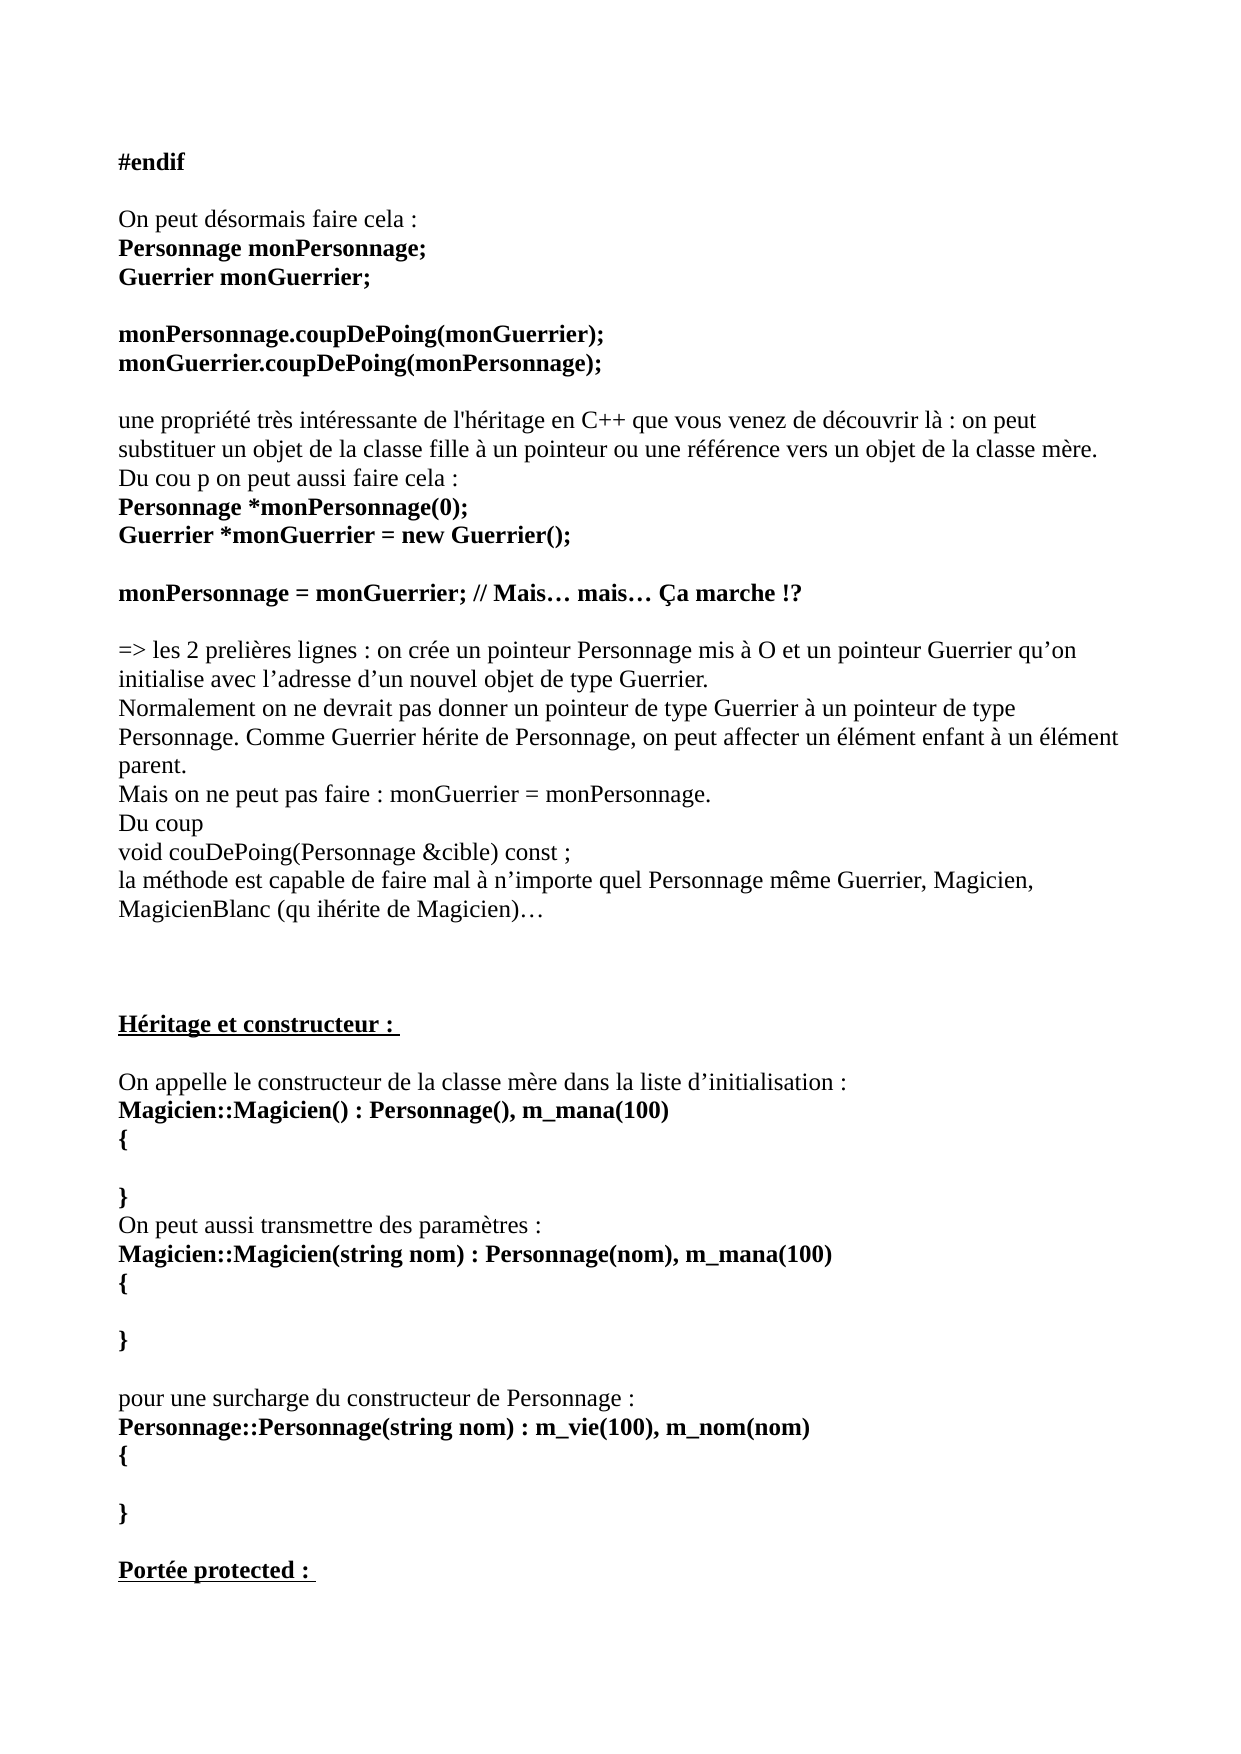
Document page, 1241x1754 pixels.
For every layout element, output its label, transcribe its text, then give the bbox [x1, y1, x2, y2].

text On appelle le constructeur de la classe mère dans la liste d’initialisation : [118, 1067, 1122, 1096]
text Personnage *monPersonnage(0); [118, 492, 1122, 521]
text Magicien::Magicien(string nom) : Personnage(nom), m_mana(100) [118, 1239, 1122, 1268]
text #endif [118, 147, 1122, 176]
text => les 2 prelières lignes : on crée un pointeur Personnage mis à O et un pointeur Guerrier qu’on initialise avec l’adresse d’un nouvel objet de type Guerrier. [118, 636, 1122, 693]
text Du cou p on peut aussi faire cela : [118, 463, 1122, 492]
text Personnage monPersonnage; [118, 233, 1122, 262]
text Guerrier *monGuerrier = new Guerrier(); [118, 521, 1122, 549]
text } [118, 1182, 1122, 1211]
text } [118, 1498, 1122, 1527]
text pour une surcharge du constructeur de Personnage : [118, 1383, 1122, 1412]
text { [118, 1268, 1122, 1297]
text une propriété très intéressante de l'héritage en C++ que vous venez de découvrir là : on peut substituer un objet de la classe fille à un pointeur ou une référence vers un objet de la classe mère. [118, 406, 1122, 463]
text Normalement on ne devrait pas donner un pointeur de type Guerrier à un pointeur de type Personnage. Comme Guerrier hérite de Personnage, on peut affecter un élément enfant à un élément parent. [118, 693, 1122, 779]
text monGuerrier.coupDePoing(monPersonnage); [118, 348, 1122, 377]
text { [118, 1124, 1122, 1153]
text { [118, 1441, 1122, 1469]
text Magicien::Magicien() : Personnage(), m_mana(100) [118, 1096, 1122, 1124]
text void couDePoing(Personnage &cible) const ; [118, 837, 1122, 866]
text Mais on ne peut pas faire : monGuerrier = monPersonnage. [118, 779, 1122, 808]
text Guerrier monGuerrier; [118, 262, 1122, 291]
text Portée protected : [118, 1556, 1122, 1584]
text monPersonnage.coupDePoing(monGuerrier); [118, 319, 1122, 348]
text la méthode est capable de faire mal à n’importe quel Personnage même Guerrier, Magicien, MagicienBlanc (qu ihérite de Magicien)… [118, 866, 1122, 923]
text On peut désormais faire cela : [118, 204, 1122, 233]
text } [118, 1326, 1122, 1354]
text Du coup [118, 808, 1122, 837]
text Héritage et constructeur : [118, 1009, 1122, 1038]
text On peut aussi transmettre des paramètres : [118, 1211, 1122, 1239]
text monPersonnage = monGuerrier; // Mais… mais… Ça marche !? [118, 578, 1122, 607]
text Personnage::Personnage(string nom) : m_vie(100), m_nom(nom) [118, 1412, 1122, 1441]
